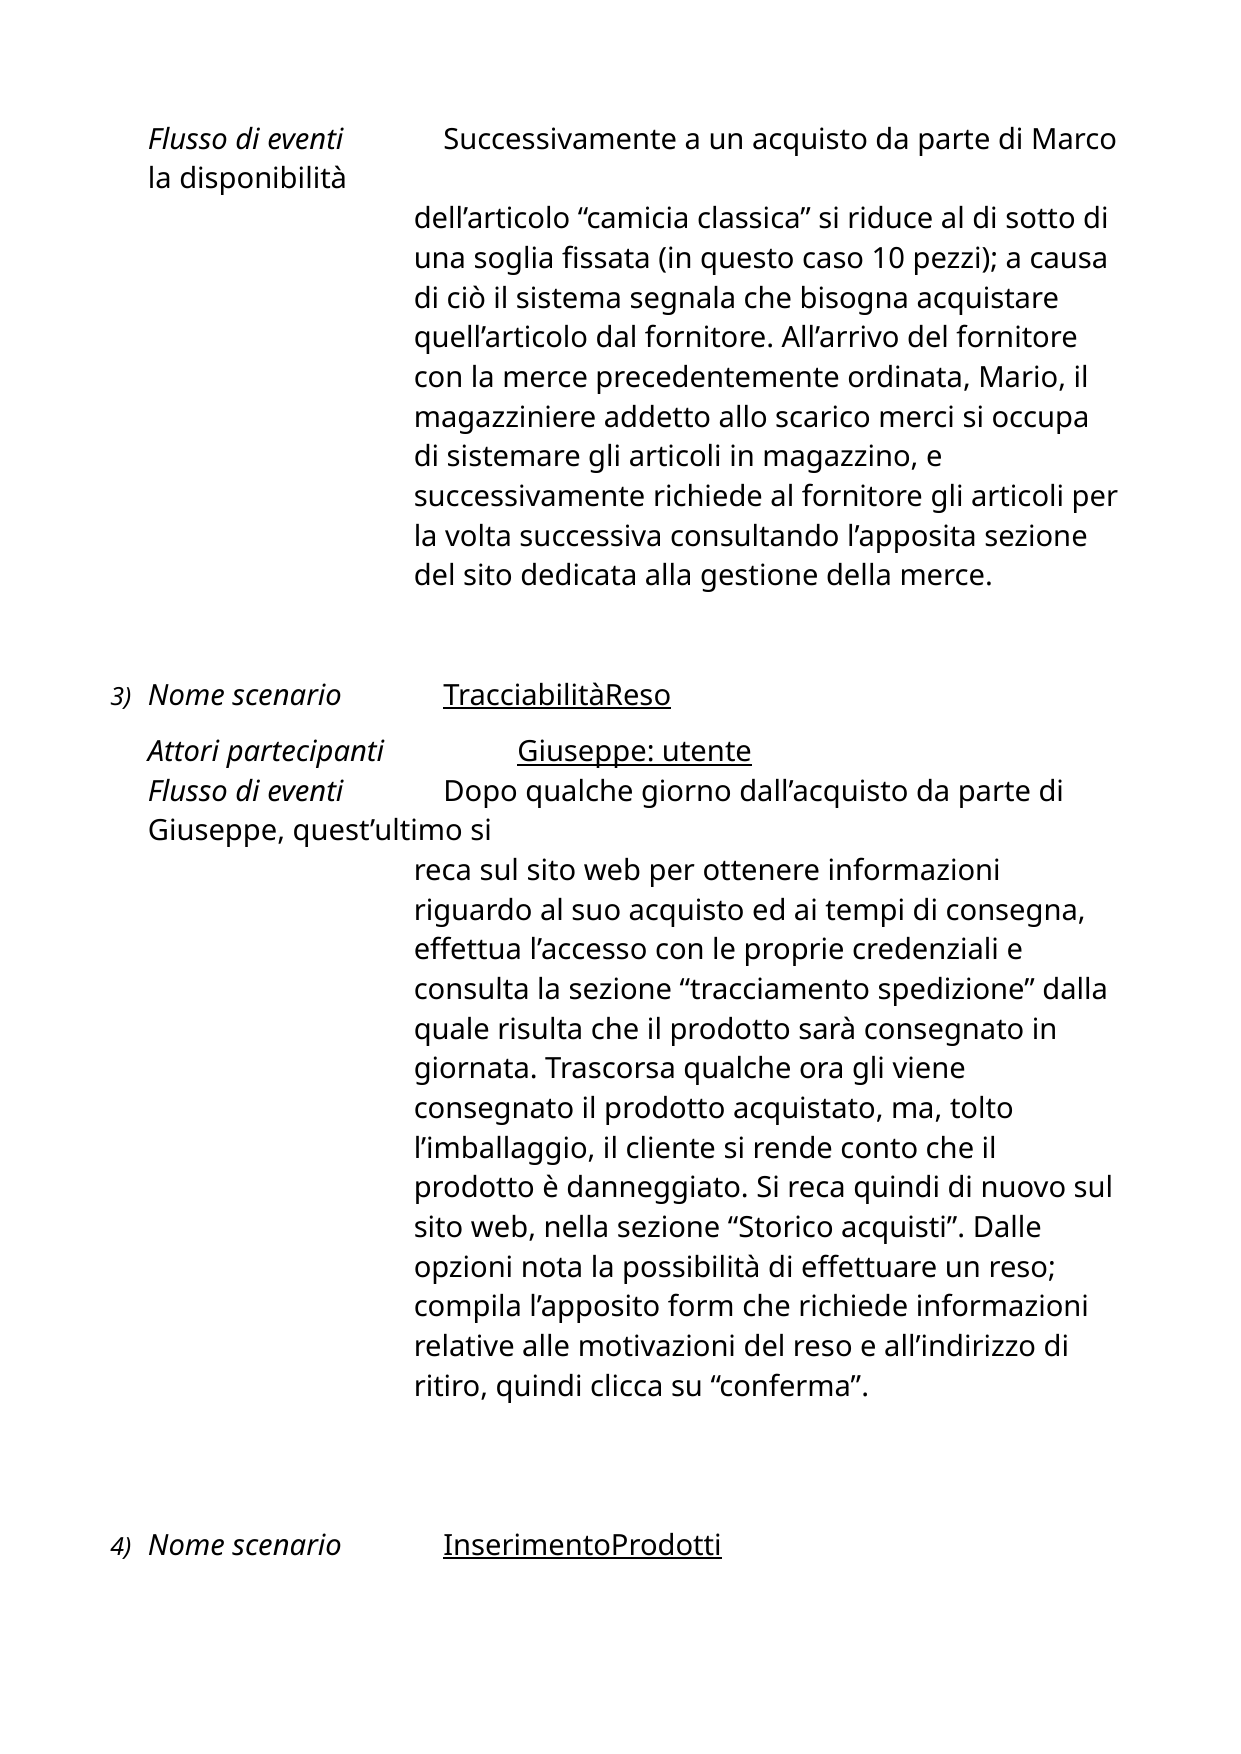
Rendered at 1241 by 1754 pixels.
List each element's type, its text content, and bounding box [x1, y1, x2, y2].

text reca sul sito web per ottenere informazioni riguardo al suo acquisto ed ai tempi di consegna, effettua l’accesso con le proprie credenziali e consulta la sezione “tracciamento spedizione” dalla quale risulta che il prodotto sarà consegnato in giornata. Trascorsa qualche ora gli viene consegnato il prodotto acquistato, ma, tolto l’imballaggio, il cliente si rende conto che il prodotto è danneggiato. Si reca quindi di nuovo sul sito web, nella sezione “Storico acquisti”. Dalle opzioni nota la possibilità di effettuare un reso; compila l’apposito form che richiede informazioni relative alle motivazioni del reso e all’indirizzo di ritiro, quindi clicca su “conferma”. [413, 849, 1122, 1405]
text dell’articolo “camicia classica” si riduce al di sotto di una soglia fissata (in questo caso 10 pezzi); a causa di ciò il sistema segnala che bisogna acquistare quell’articolo dal fornitore. All’arrivo del fornitore con la merce precedentemente ordinata, Mario, il magazziniere addetto allo scarico merci si occupa di sistemare gli articoli in magazzino, e successivamente richiede al fornitore gli articoli per la volta successiva consultando l’apposita sezione del sito dedicata alla gestione della merce. [413, 197, 1122, 594]
list Nome scenario InserimentoProdotti [110, 1524, 1122, 1563]
list Nome scenario TracciabilitàReso [110, 674, 1122, 713]
text Flusso di eventi Successivamente a un acquisto da parte di Marco la disponibilità [148, 118, 1122, 197]
text Attori partecipanti Giuseppe: utente [148, 730, 1122, 770]
text Flusso di eventi Dopo qualche giorno dall’acquisto da parte di Giuseppe, quest’ultimo si [148, 770, 1122, 849]
